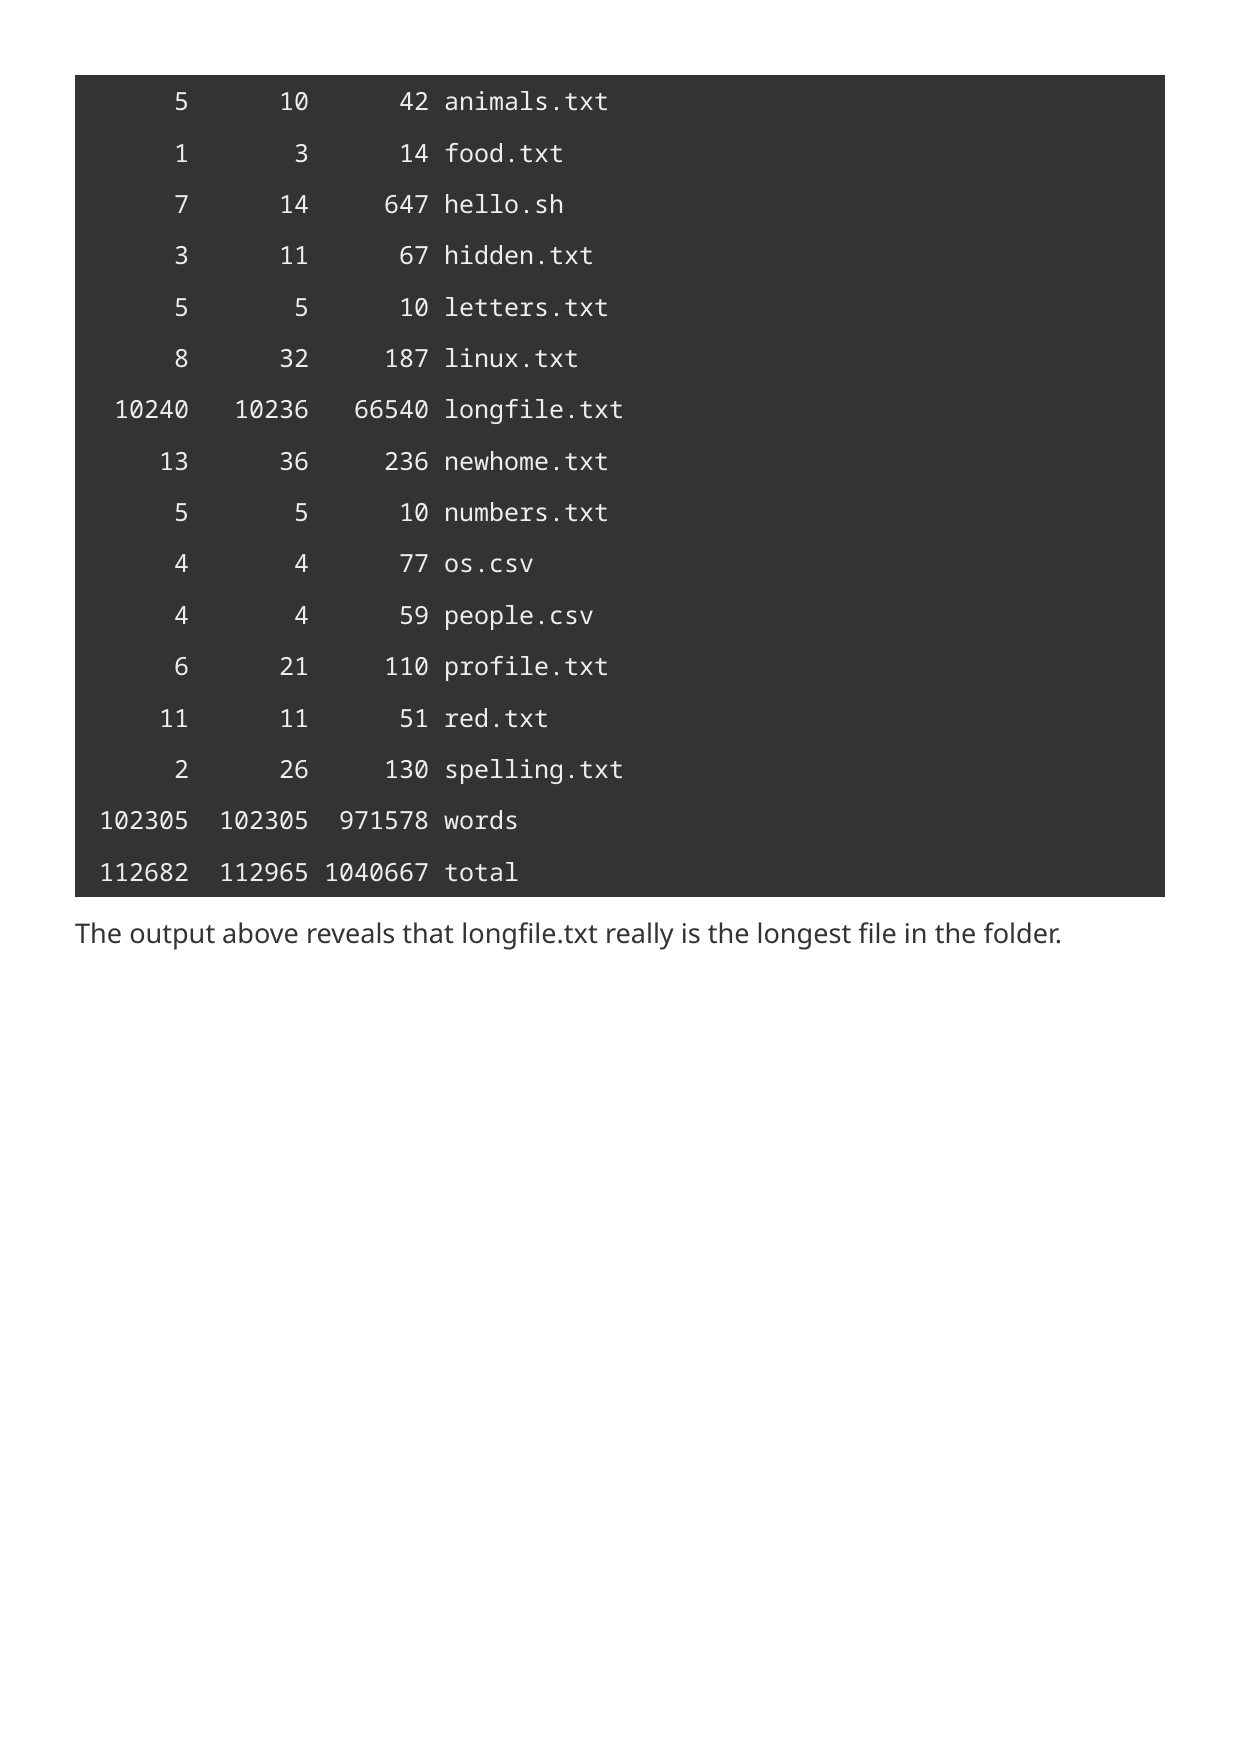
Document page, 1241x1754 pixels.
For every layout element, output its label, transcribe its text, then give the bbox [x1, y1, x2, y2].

text 5 5 10 letters.txt [75, 280, 1165, 323]
text 6 21 110 profile.txt [75, 640, 1165, 683]
text 10240 10236 66540 longfile.txt [75, 383, 1165, 426]
text 7 14 647 hello.sh [75, 178, 1165, 221]
text 112682 112965 1040667 total [75, 845, 1165, 897]
text 8 32 187 linux.txt [75, 332, 1165, 375]
text 2 26 130 spelling.txt [75, 743, 1165, 786]
text The output above reveals that longfile.txt really is the longest file in the folder. [75, 914, 1165, 951]
text 4 4 59 people.csv [75, 588, 1165, 632]
text 5 5 10 numbers.txt [75, 486, 1165, 529]
text 5 10 42 animals.txt [75, 75, 1165, 118]
text 1 3 14 food.txt [75, 126, 1165, 169]
text 4 4 77 os.csv [75, 537, 1165, 580]
text 13 36 236 newhome.txt [75, 434, 1165, 477]
text 102305 102305 971578 words [75, 794, 1165, 837]
text 3 11 67 hidden.txt [75, 229, 1165, 272]
text 11 11 51 red.txt [75, 691, 1165, 734]
